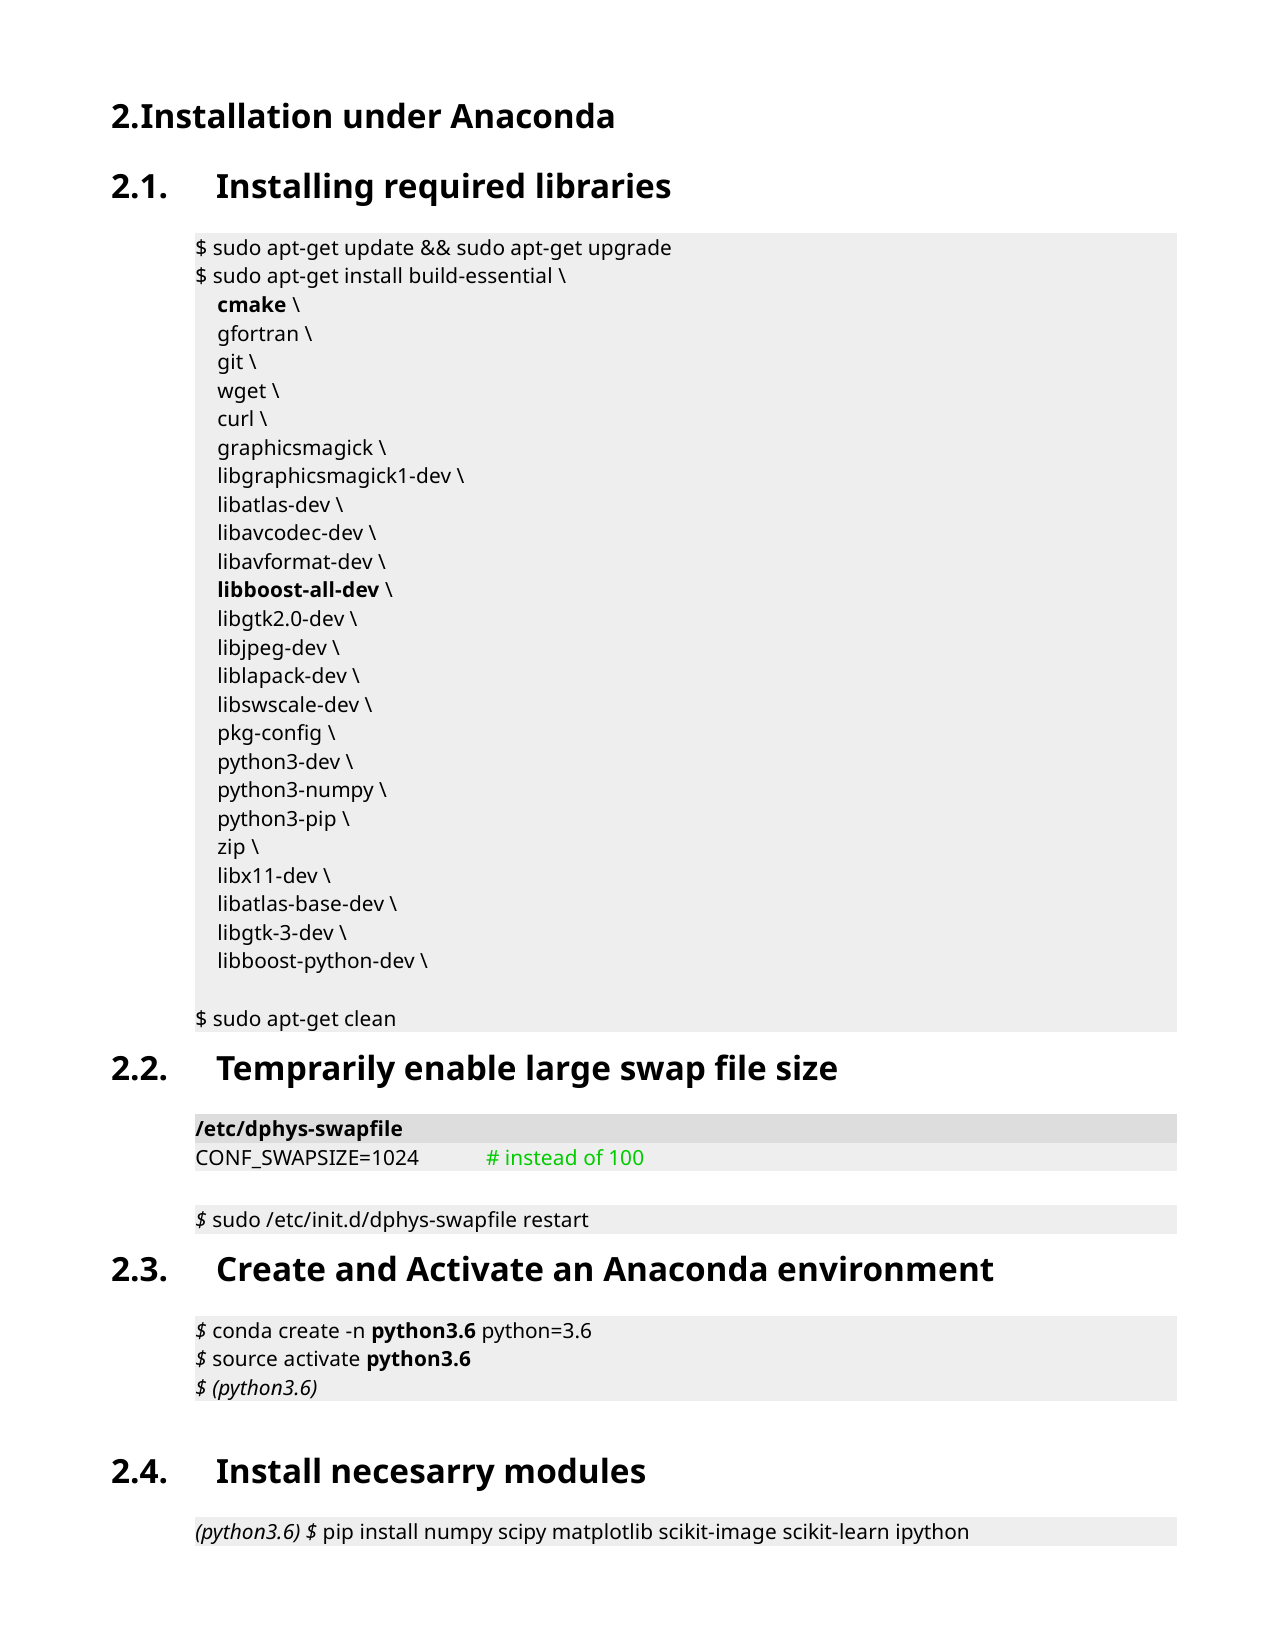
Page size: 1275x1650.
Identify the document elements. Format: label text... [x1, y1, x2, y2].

text (python3.6) $ pip install numpy scipy matplotlib scikit-image scikit-learn ipython [195, 1517, 1177, 1546]
text $ conda create -n python3.6 python=3.6 [195, 1316, 1177, 1344]
text zip \ [195, 832, 1177, 861]
text $ sudo apt-get clean [195, 1003, 1177, 1032]
text $ sudo apt-get install build-essential \ [195, 261, 1177, 290]
text libgtk-3-dev \ [195, 918, 1177, 946]
text pkg-config \ [195, 718, 1177, 747]
text python3-pip \ [195, 804, 1177, 832]
text libx11-dev \ [195, 861, 1177, 889]
subtitle Create and Activate an Anaconda environment [111, 1246, 1177, 1292]
subtitle Temprarily enable large swap file size [111, 1044, 1177, 1090]
text libavcodec-dev \ [195, 518, 1177, 547]
subtitle Installation under Anaconda [111, 93, 1177, 139]
text python3-numpy \ [195, 775, 1177, 804]
text libboost-python-dev \ [195, 946, 1177, 975]
text git \ [195, 347, 1177, 376]
text /etc/dphys-swapfile [195, 1114, 1177, 1143]
text $ source activate python3.6 [195, 1344, 1177, 1373]
text libatlas-base-dev \ [195, 889, 1177, 918]
text $ (python3.6) [195, 1373, 1177, 1401]
text libswscale-dev \ [195, 689, 1177, 718]
text liblapack-dev \ [195, 661, 1177, 689]
text libavformat-dev \ [195, 547, 1177, 575]
subtitle Installing required libraries [111, 163, 1177, 209]
text libgraphicsmagick1-dev \ [195, 461, 1177, 490]
text libatlas-dev \ [195, 490, 1177, 518]
text $ sudo apt-get update && sudo apt-get upgrade [195, 233, 1177, 261]
text gfortran \ [195, 318, 1177, 347]
text $ sudo /etc/init.d/dphys-swapfile restart [195, 1205, 1177, 1234]
text libboost-all-dev \ [195, 575, 1177, 604]
text graphicsmagick \ [195, 433, 1177, 461]
text cmake \ [195, 290, 1177, 318]
text libgtk2.0-dev \ [195, 604, 1177, 632]
text wget \ [195, 376, 1177, 404]
subtitle Install necesarry modules [111, 1447, 1177, 1493]
text CONF_SWAPSIZE=1024 # instead of 100 [195, 1143, 1177, 1171]
text libjpeg-dev \ [195, 632, 1177, 661]
text curl \ [195, 404, 1177, 433]
text python3-dev \ [195, 747, 1177, 775]
